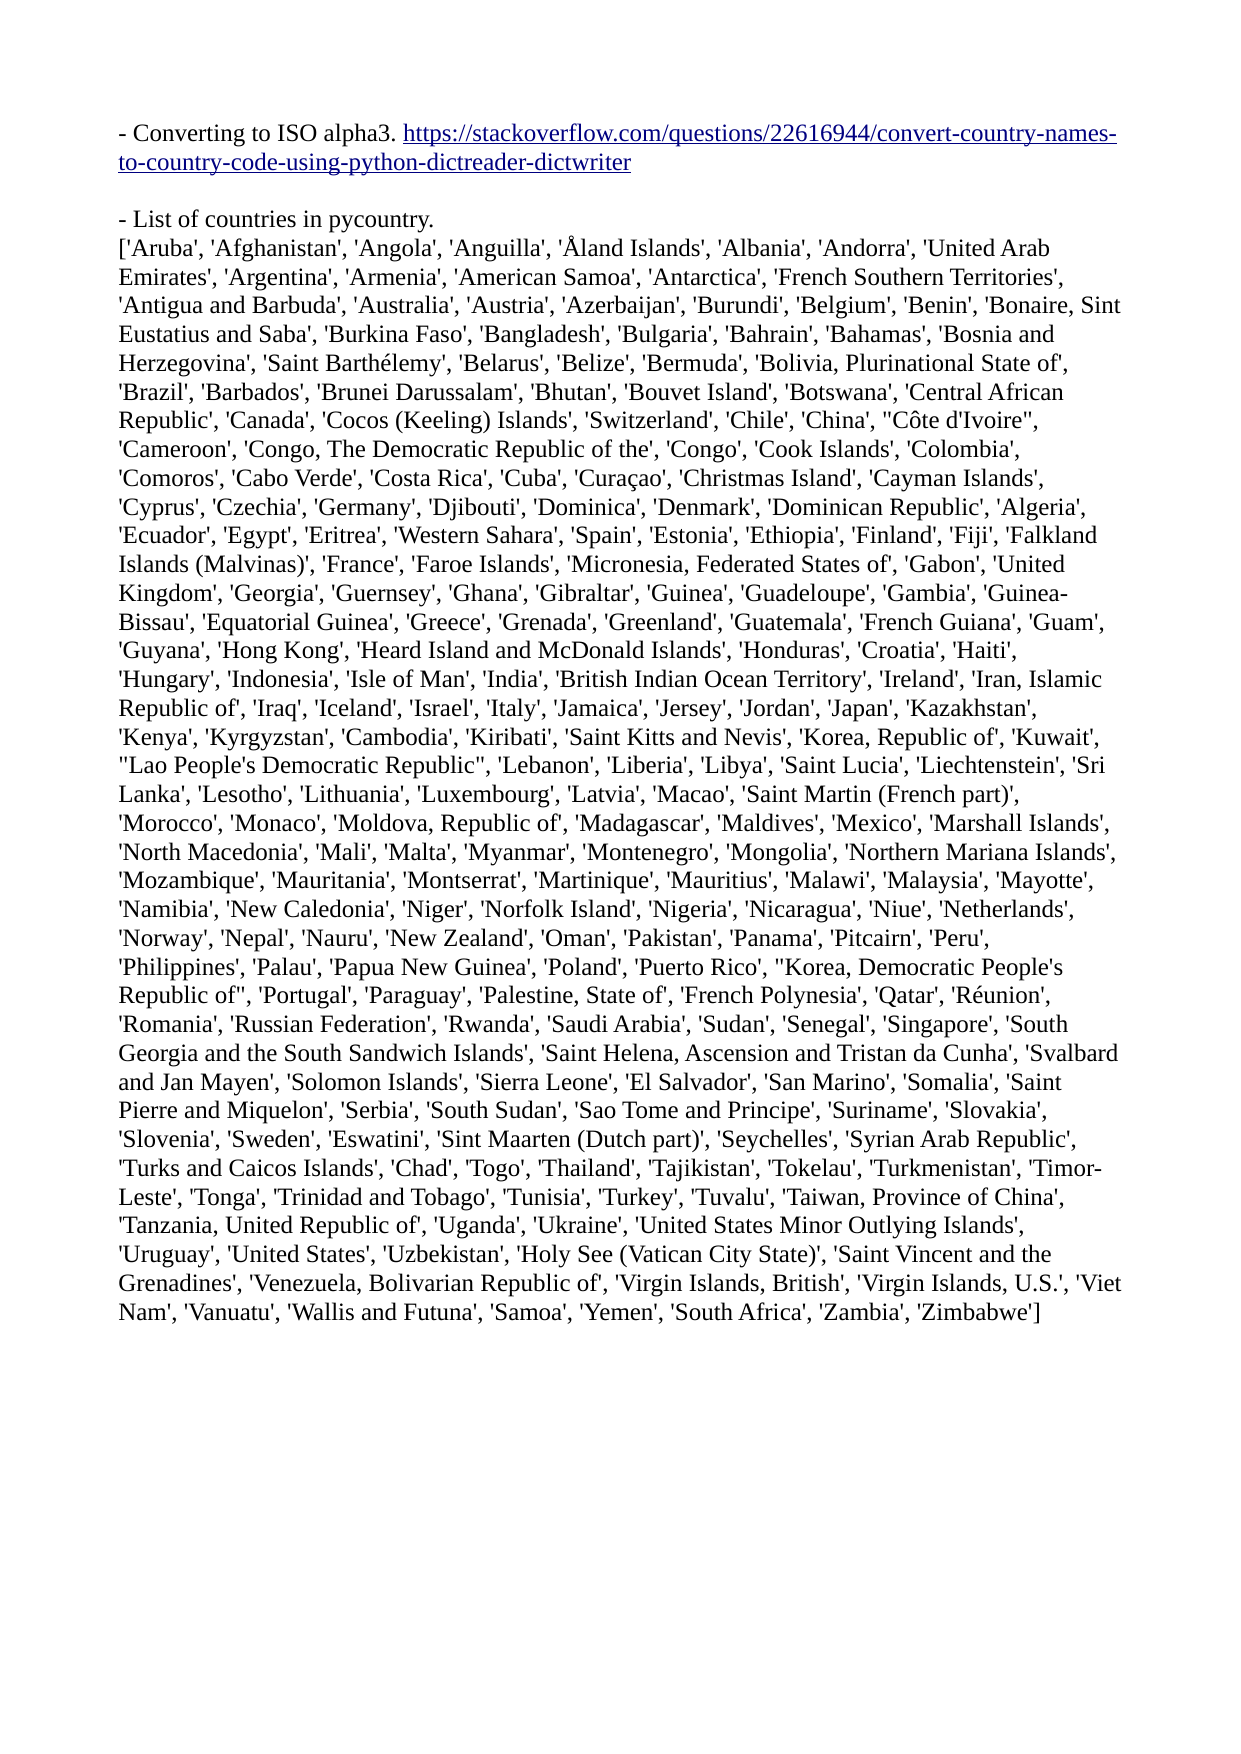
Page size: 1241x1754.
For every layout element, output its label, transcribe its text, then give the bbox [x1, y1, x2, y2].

text - List of countries in pycountry. [118, 204, 1122, 233]
text - Converting to ISO alpha3. https://stackoverflow.com/questions/22616944/convert-country-names-to-country-code-using-python-dictreader-dictwriter [118, 118, 1122, 176]
text ['Aruba', 'Afghanistan', 'Angola', 'Anguilla', 'Åland Islands', 'Albania', 'Andorra', 'United Arab Emirates', 'Argentina', 'Armenia', 'American Samoa', 'Antarctica', 'French Southern Territories', 'Antigua and Barbuda', 'Australia', 'Austria', 'Azerbaijan', 'Burundi', 'Belgium', 'Benin', 'Bonaire, Sint Eustatius and Saba', 'Burkina Faso', 'Bangladesh', 'Bulgaria', 'Bahrain', 'Bahamas', 'Bosnia and Herzegovina', 'Saint Barthélemy', 'Belarus', 'Belize', 'Bermuda', 'Bolivia, Plurinational State of', 'Brazil', 'Barbados', 'Brunei Darussalam', 'Bhutan', 'Bouvet Island', 'Botswana', 'Central African Republic', 'Canada', 'Cocos (Keeling) Islands', 'Switzerland', 'Chile', 'China', "Côte d'Ivoire", 'Cameroon', 'Congo, The Democratic Republic of the', 'Congo', 'Cook Islands', 'Colombia', 'Comoros', 'Cabo Verde', 'Costa Rica', 'Cuba', 'Curaçao', 'Christmas Island', 'Cayman Islands', 'Cyprus', 'Czechia', 'Germany', 'Djibouti', 'Dominica', 'Denmark', 'Dominican Republic', 'Algeria', 'Ecuador', 'Egypt', 'Eritrea', 'Western Sahara', 'Spain', 'Estonia', 'Ethiopia', 'Finland', 'Fiji', 'Falkland Islands (Malvinas)', 'France', 'Faroe Islands', 'Micronesia, Federated States of', 'Gabon', 'United Kingdom', 'Georgia', 'Guernsey', 'Ghana', 'Gibraltar', 'Guinea', 'Guadeloupe', 'Gambia', 'Guinea-Bissau', 'Equatorial Guinea', 'Greece', 'Grenada', 'Greenland', 'Guatemala', 'French Guiana', 'Guam', 'Guyana', 'Hong Kong', 'Heard Island and McDonald Islands', 'Honduras', 'Croatia', 'Haiti', 'Hungary', 'Indonesia', 'Isle of Man', 'India', 'British Indian Ocean Territory', 'Ireland', 'Iran, Islamic Republic of', 'Iraq', 'Iceland', 'Israel', 'Italy', 'Jamaica', 'Jersey', 'Jordan', 'Japan', 'Kazakhstan', 'Kenya', 'Kyrgyzstan', 'Cambodia', 'Kiribati', 'Saint Kitts and Nevis', 'Korea, Republic of', 'Kuwait', "Lao People's Democratic Republic", 'Lebanon', 'Liberia', 'Libya', 'Saint Lucia', 'Liechtenstein', 'Sri Lanka', 'Lesotho', 'Lithuania', 'Luxembourg', 'Latvia', 'Macao', 'Saint Martin (French part)', 'Morocco', 'Monaco', 'Moldova, Republic of', 'Madagascar', 'Maldives', 'Mexico', 'Marshall Islands', 'North Macedonia', 'Mali', 'Malta', 'Myanmar', 'Montenegro', 'Mongolia', 'Northern Mariana Islands', 'Mozambique', 'Mauritania', 'Montserrat', 'Martinique', 'Mauritius', 'Malawi', 'Malaysia', 'Mayotte', 'Namibia', 'New Caledonia', 'Niger', 'Norfolk Island', 'Nigeria', 'Nicaragua', 'Niue', 'Netherlands', 'Norway', 'Nepal', 'Nauru', 'New Zealand', 'Oman', 'Pakistan', 'Panama', 'Pitcairn', 'Peru', 'Philippines', 'Palau', 'Papua New Guinea', 'Poland', 'Puerto Rico', "Korea, Democratic People's Republic of", 'Portugal', 'Paraguay', 'Palestine, State of', 'French Polynesia', 'Qatar', 'Réunion', 'Romania', 'Russian Federation', 'Rwanda', 'Saudi Arabia', 'Sudan', 'Senegal', 'Singapore', 'South Georgia and the South Sandwich Islands', 'Saint Helena, Ascension and Tristan da Cunha', 'Svalbard and Jan Mayen', 'Solomon Islands', 'Sierra Leone', 'El Salvador', 'San Marino', 'Somalia', 'Saint Pierre and Miquelon', 'Serbia', 'South Sudan', 'Sao Tome and Principe', 'Suriname', 'Slovakia', 'Slovenia', 'Sweden', 'Eswatini', 'Sint Maarten (Dutch part)', 'Seychelles', 'Syrian Arab Republic', 'Turks and Caicos Islands', 'Chad', 'Togo', 'Thailand', 'Tajikistan', 'Tokelau', 'Turkmenistan', 'Timor-Leste', 'Tonga', 'Trinidad and Tobago', 'Tunisia', 'Turkey', 'Tuvalu', 'Taiwan, Province of China', 'Tanzania, United Republic of', 'Uganda', 'Ukraine', 'United States Minor Outlying Islands', 'Uruguay', 'United States', 'Uzbekistan', 'Holy See (Vatican City State)', 'Saint Vincent and the Grenadines', 'Venezuela, Bolivarian Republic of', 'Virgin Islands, British', 'Virgin Islands, U.S.', 'Viet Nam', 'Vanuatu', 'Wallis and Futuna', 'Samoa', 'Yemen', 'South Africa', 'Zambia', 'Zimbabwe'] [118, 233, 1122, 1326]
